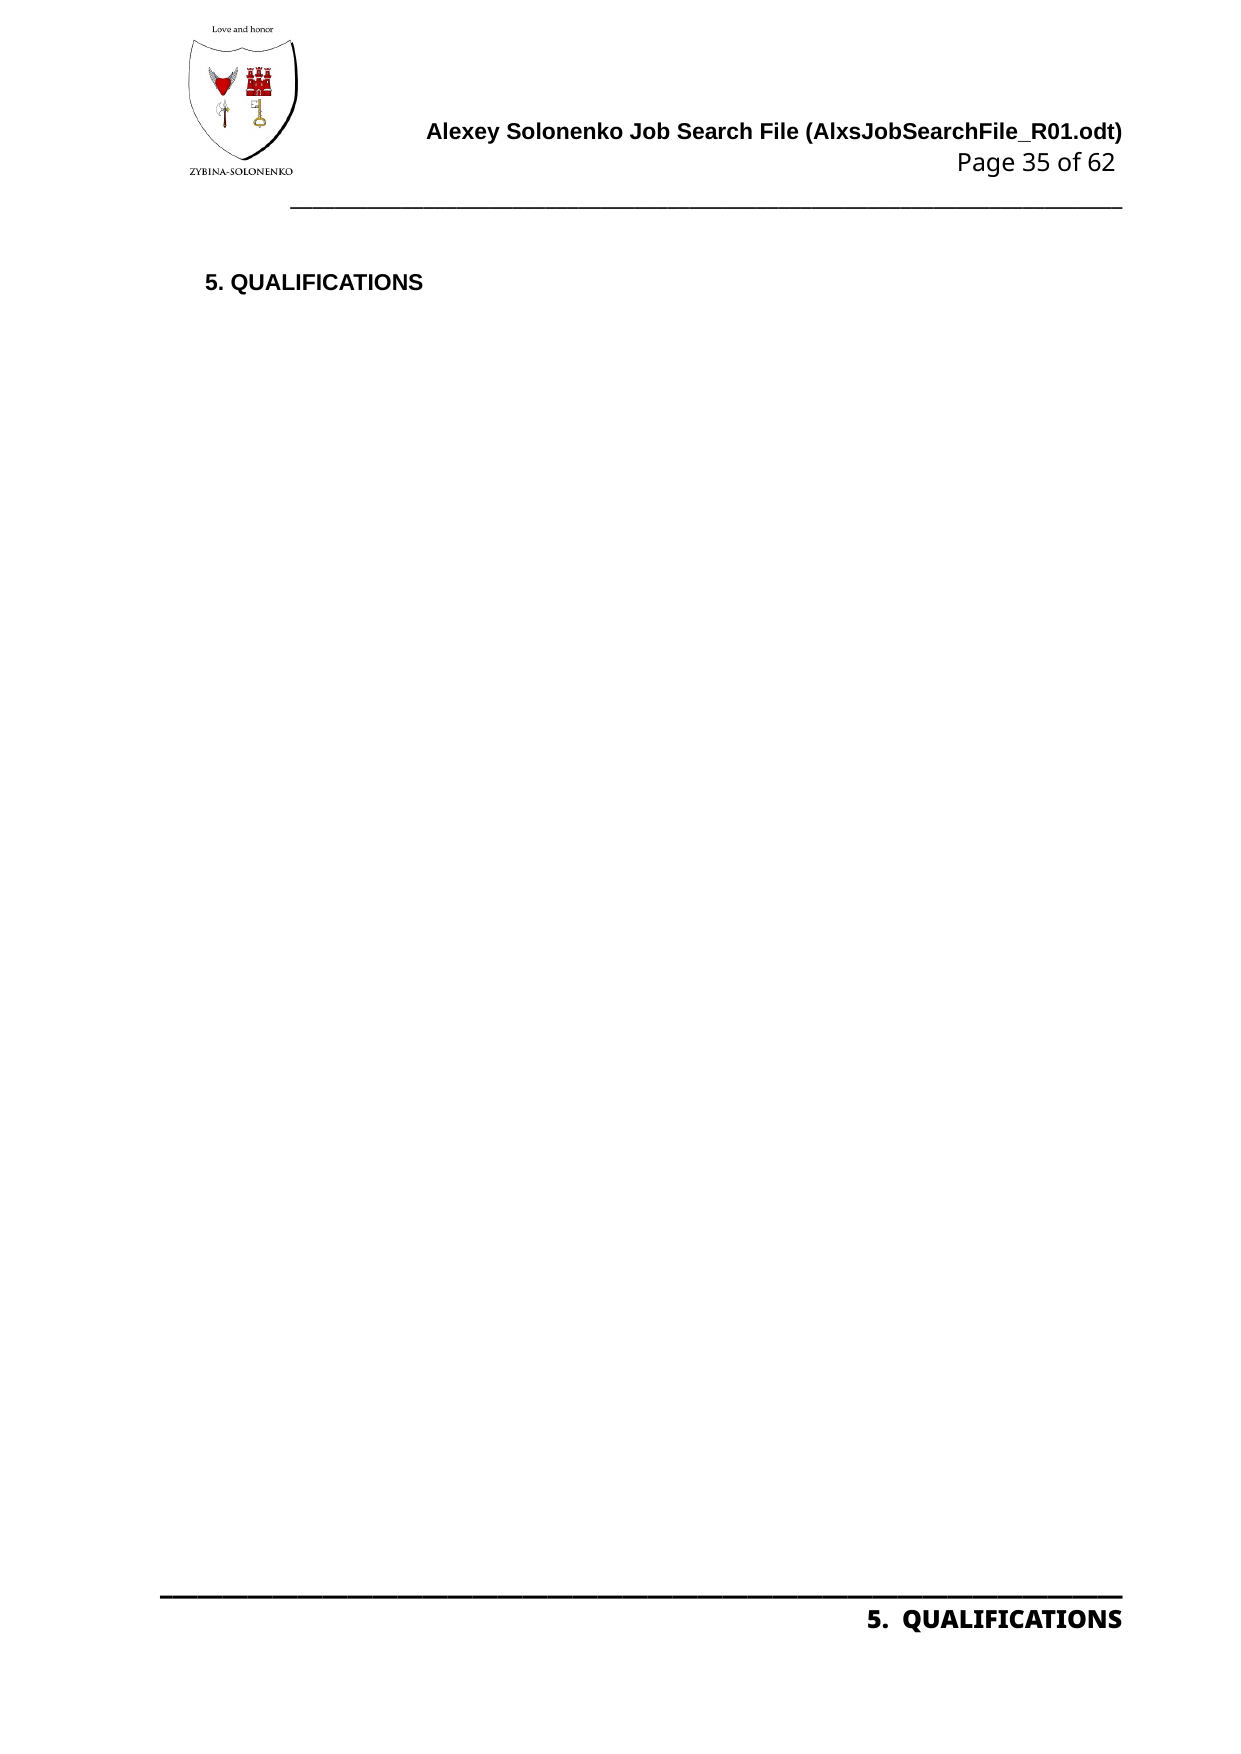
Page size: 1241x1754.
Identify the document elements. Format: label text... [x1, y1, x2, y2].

picture [185, 22, 303, 186]
subtitle QUALIFICATIONS [148, 268, 1122, 295]
